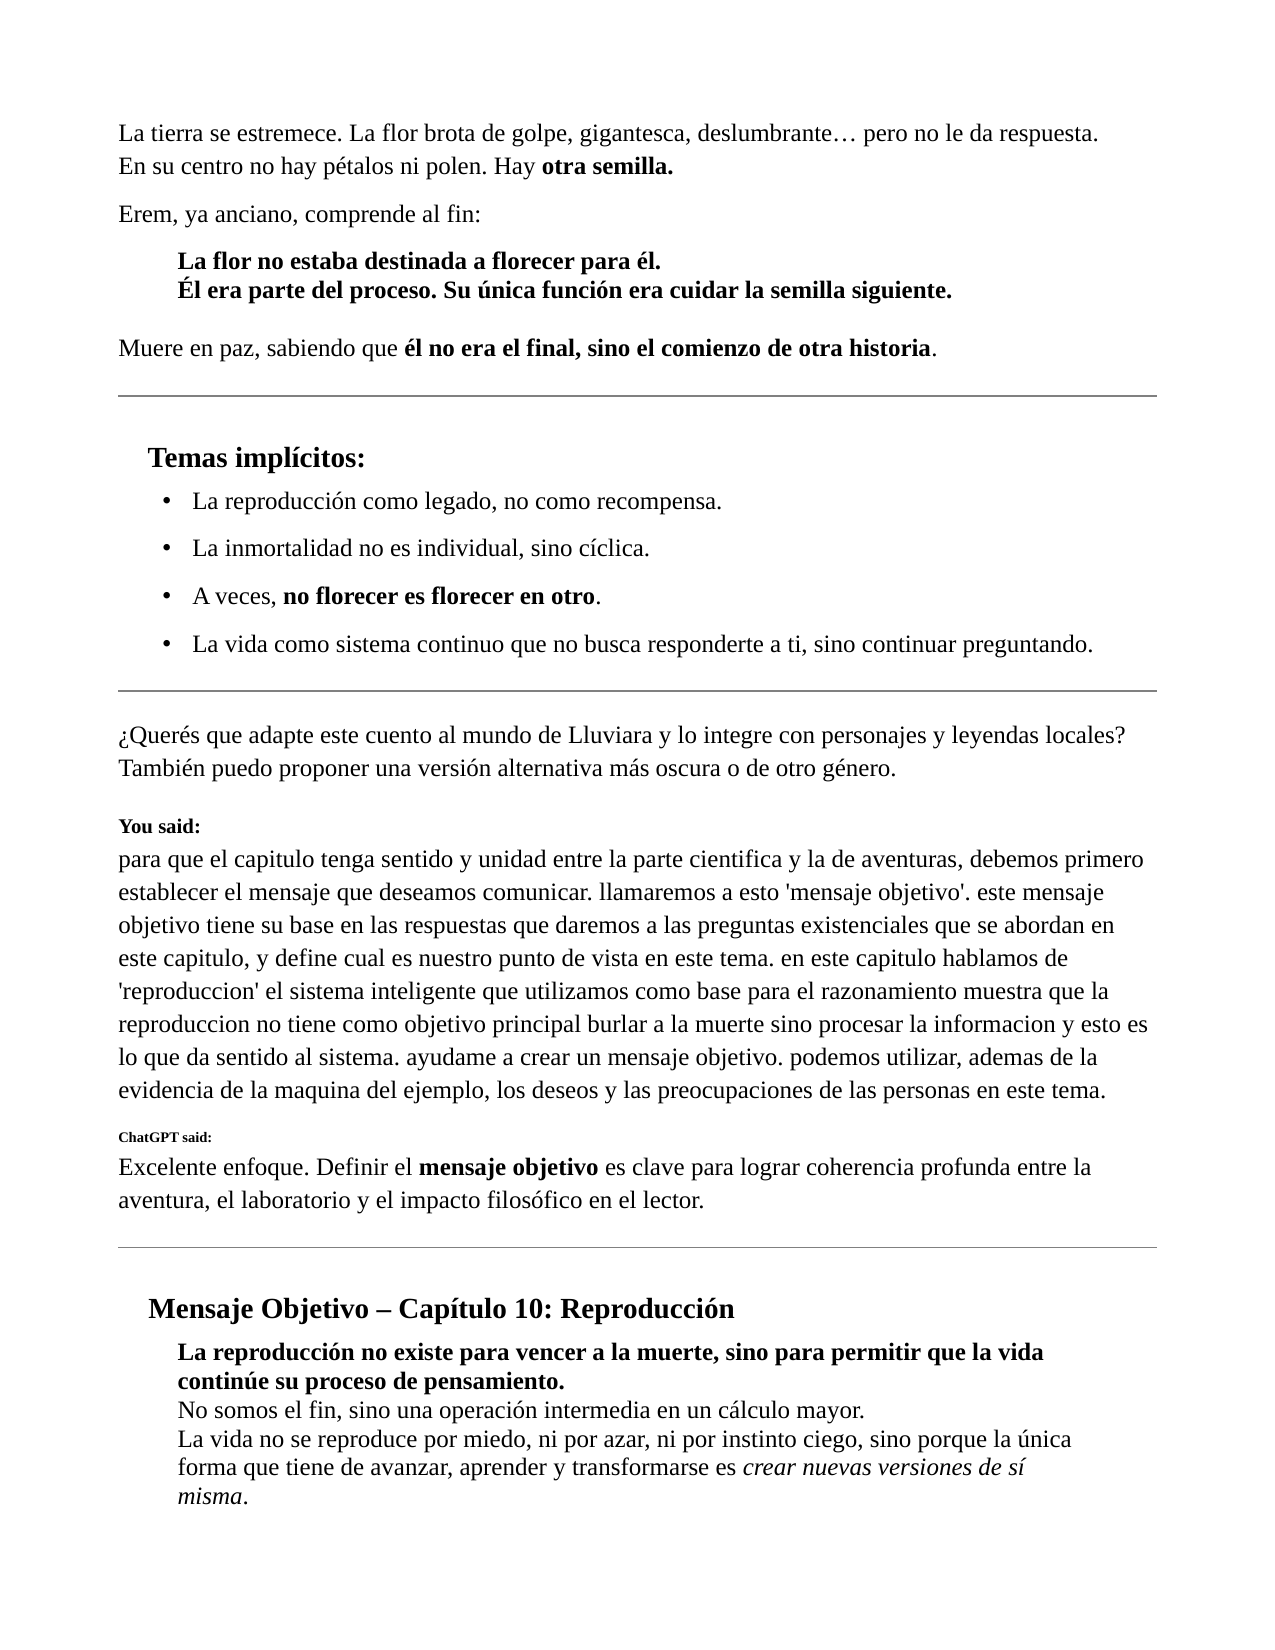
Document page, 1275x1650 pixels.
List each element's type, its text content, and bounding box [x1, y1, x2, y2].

text ¿Querés que adapte este cuento al mundo de Lluviara y lo integre con personajes y leyendas locales? También puedo proponer una versión alternativa más oscura o de otro género. [118, 721, 1157, 782]
subtitle 💬 Temas implícitos: [118, 440, 1157, 473]
text La tierra se estremece. La flor brota de golpe, gigantesca, deslumbrante… pero no le da respuesta. En su centro no hay pétalos ni polen. Hay otra semilla. [118, 118, 1157, 180]
subtitle You said: [118, 814, 1157, 838]
text La reproducción no existe para vencer a la muerte, sino para permitir que la vida continúe su proceso de pensamiento. No somos el fin, sino una operación intermedia en un cálculo mayor. La vida no se reproduce por miedo, ni por azar, ni por instinto ciego, sino porque la única forma que tiene de avanzar, aprender y transformarse es crear nuevas versiones de sí misma. [177, 1337, 1098, 1510]
list La reproducción como legado, no como recompensa. [162, 486, 1157, 514]
list La vida como sistema continuo que no busca responderte a ti, sino continuar preguntando. [162, 629, 1157, 657]
text Erem, ya anciano, comprende al fin: [118, 199, 1157, 227]
text para que el capitulo tenga sentido y unidad entre la parte cientifica y la de aventuras, debemos primero establecer el mensaje que deseamos comunicar. llamaremos a esto 'mensaje objetivo'. este mensaje objetivo tiene su base en las respuestas que daremos a las preguntas existenciales que se abordan en este capitulo, y define cual es nuestro punto de vista en este tema. en este capitulo hablamos de 'reproduccion' el sistema inteligente que utilizamos como base para el razonamiento muestra que la reproduccion no tiene como objetivo principal burlar a la muerte sino procesar la informacion y esto es lo que da sentido al sistema. ayudame a crear un mensaje objetivo. podemos utilizar, ademas de la evidencia de la maquina del ejemplo, los deseos y las preocupaciones de las personas en este tema. [118, 844, 1157, 1104]
list La inmortalidad no es individual, sino cíclica. [162, 533, 1157, 562]
list A veces, no florecer es florecer en otro. [162, 581, 1157, 610]
subtitle ChatGPT said: [118, 1129, 1157, 1146]
subtitle ✅ Mensaje Objetivo – Capítulo 10: Reproducción [118, 1291, 1157, 1325]
text Muere en paz, sabiendo que él no era el final, sino el comienzo de otra historia. [118, 333, 1157, 362]
text Excelente enfoque. Definir el mensaje objetivo es clave para lograr coherencia profunda entre la aventura, el laboratorio y el impacto filosófico en el lector. [118, 1152, 1157, 1214]
text La flor no estaba destinada a florecer para él. Él era parte del proceso. Su única función era cuidar la semilla siguiente. [177, 246, 1098, 304]
